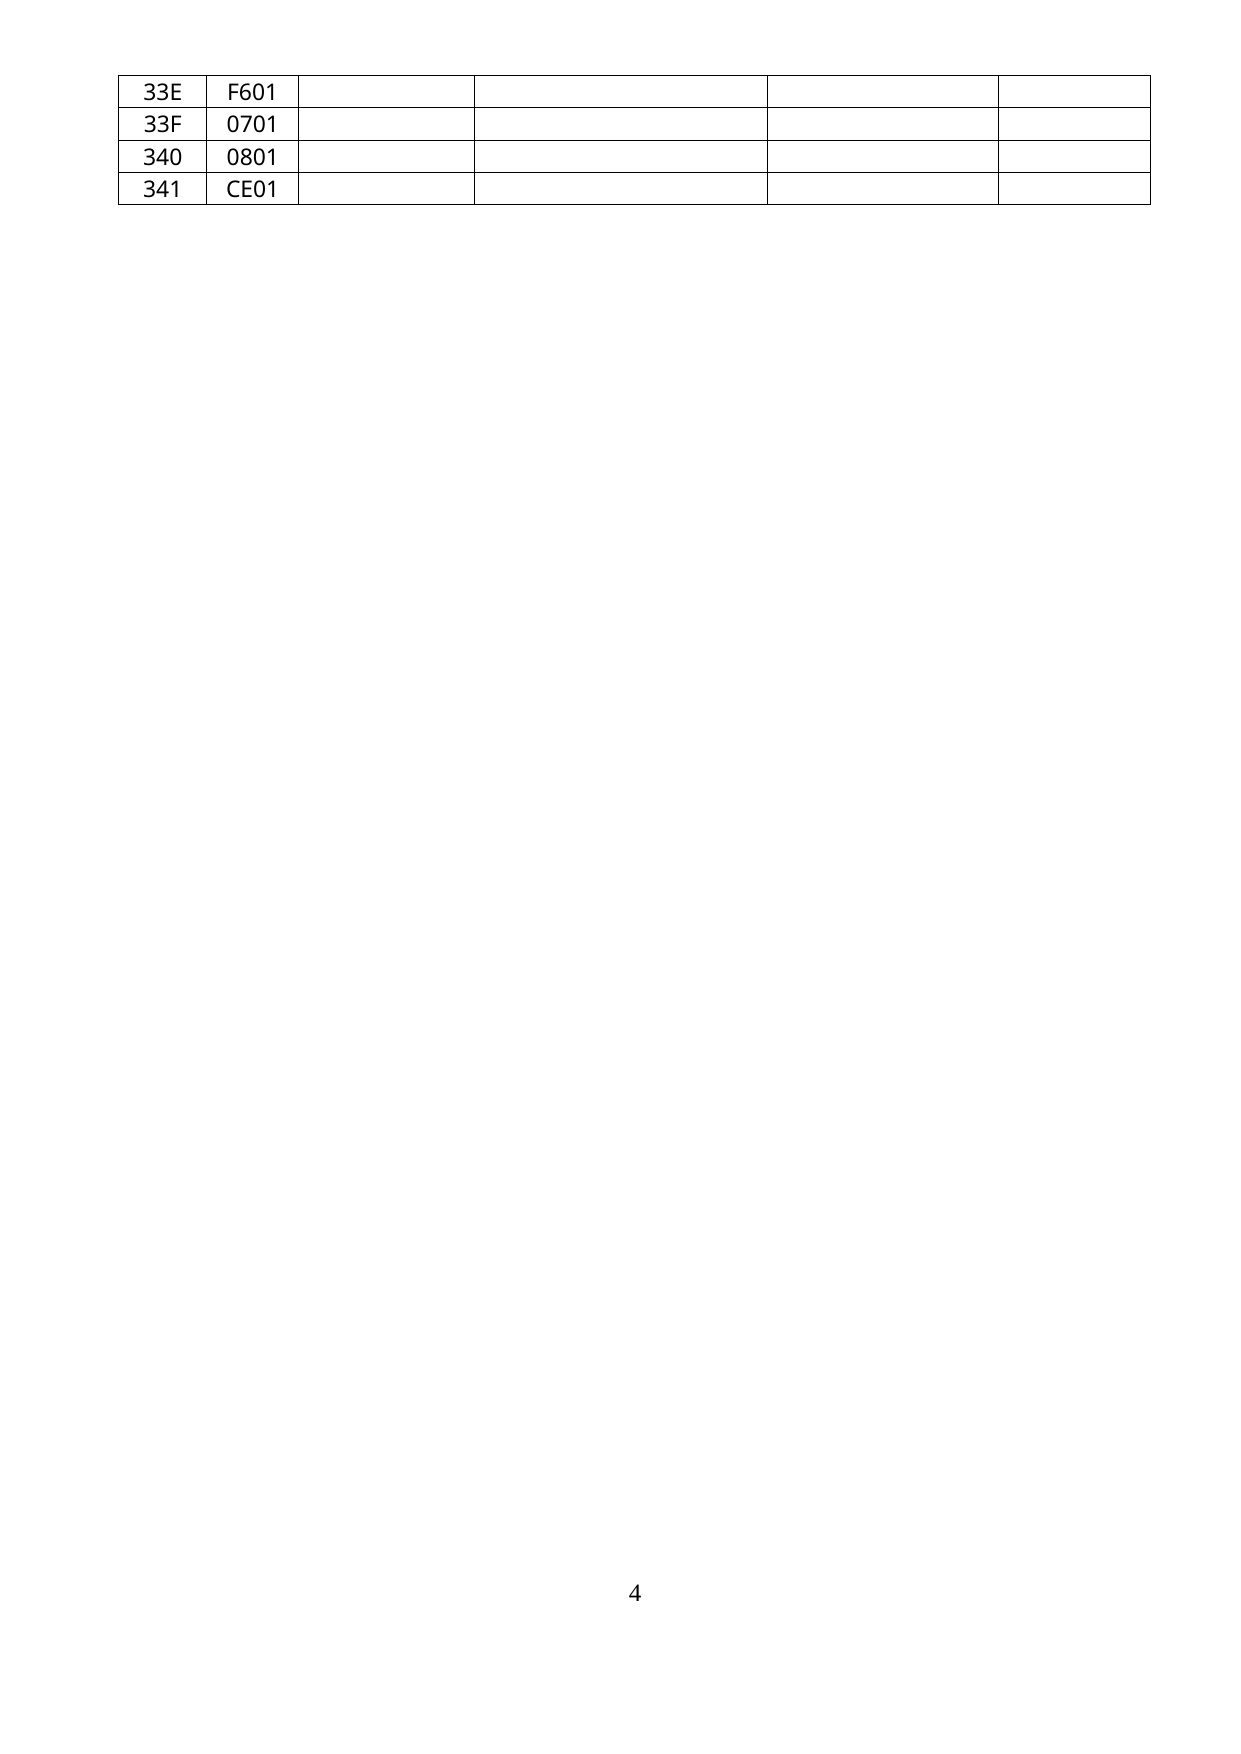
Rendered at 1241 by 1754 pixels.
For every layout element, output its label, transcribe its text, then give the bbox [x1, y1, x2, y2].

table_cell [768, 173, 998, 204]
table_cell [475, 76, 767, 107]
table_cell 33E [119, 76, 206, 107]
table_cell [299, 141, 474, 172]
table_cell [768, 76, 998, 107]
table_cell [475, 173, 767, 204]
table_cell 341 [119, 173, 206, 204]
table_cell [299, 173, 474, 204]
table_cell CE01 [207, 173, 298, 204]
table_cell [299, 108, 474, 139]
table_cell 33F [119, 108, 206, 139]
table_cell 0801 [207, 141, 298, 172]
table_cell 340 [119, 141, 206, 172]
table_cell F601 [207, 76, 298, 107]
table_cell [475, 141, 767, 172]
table_cell [999, 108, 1150, 139]
table_cell [999, 141, 1150, 172]
table_cell [768, 108, 998, 139]
table_cell [299, 76, 474, 107]
table_cell [999, 76, 1150, 107]
table_cell [768, 141, 998, 172]
table_cell [475, 108, 767, 139]
table_cell 0701 [207, 108, 298, 139]
table_cell [999, 173, 1150, 204]
